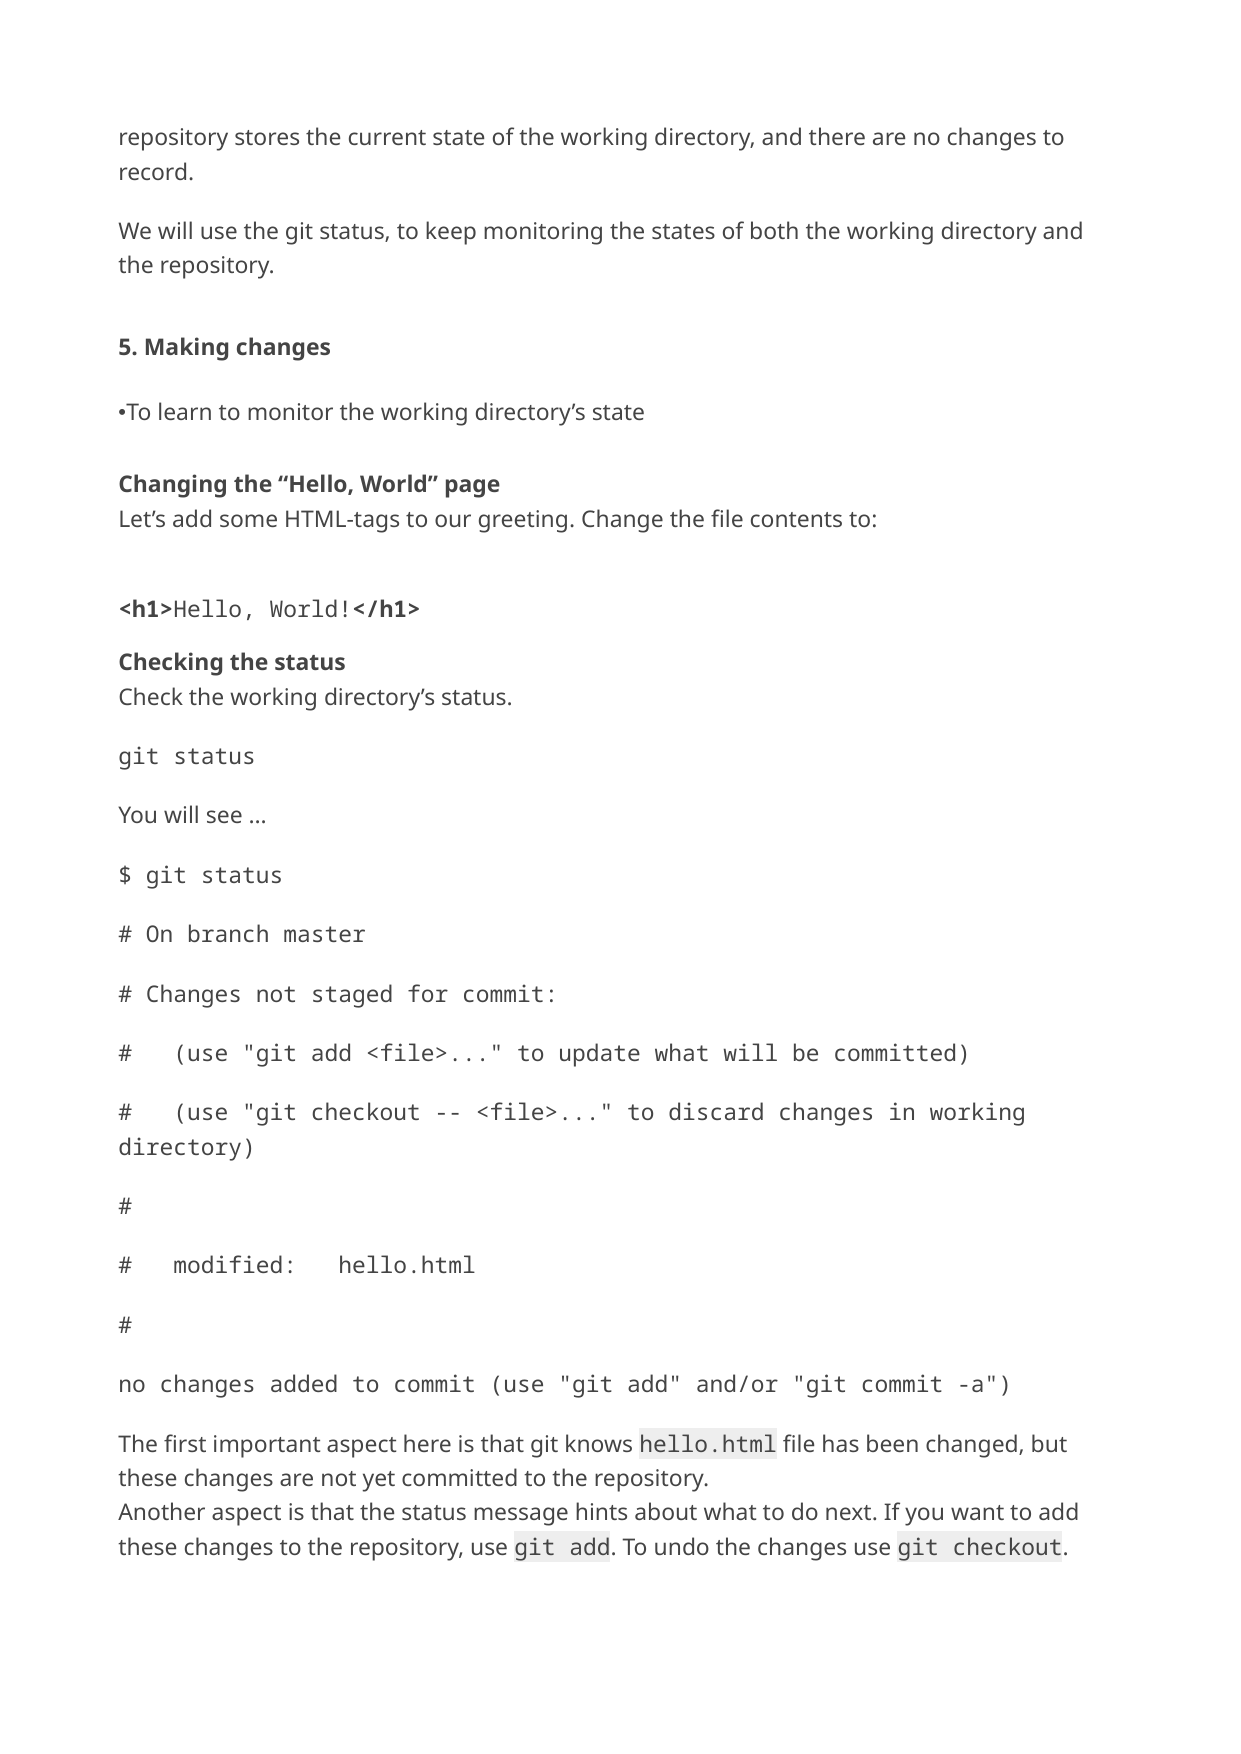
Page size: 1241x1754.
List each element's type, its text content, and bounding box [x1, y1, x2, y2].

text You will see …RESULT: [118, 796, 1122, 831]
text Another aspect is that the status message hints about what to do next. If you want to add these changes to the repository, use git add. To undo the changes use git checkout. [118, 1493, 1122, 1562]
text The first important aspect here is that git knows hello.html file has been changed, but these changes are not yet committed to the repository. [118, 1424, 1122, 1493]
text # Changes not staged for commit: [118, 974, 1122, 1009]
text repository stores the current state of the working directory, and there are no changes to record. [118, 118, 1122, 187]
text # [118, 1306, 1122, 1340]
text # (use "git add <file>..." to update what will be committed) [118, 1034, 1122, 1068]
text # modified: hello.html [118, 1246, 1122, 1281]
subtitle Changing the “Hello, World” page [118, 446, 1122, 499]
text We will use the git status, to keep monitoring the states of both the working directory and the repository. [118, 212, 1122, 281]
text <h1>Hello, World!</h1> [118, 590, 1122, 624]
subtitle Checking the status [118, 624, 1122, 677]
text # [118, 1187, 1122, 1221]
text $ git status [118, 856, 1122, 890]
subtitle 5. Making changes [118, 331, 1122, 362]
list To learn to monitor the working directory’s state [118, 393, 1122, 427]
text # On branch master [118, 915, 1122, 949]
subtitle FILE: HELLO.HTML [118, 559, 1122, 590]
text Let’s add some HTML-tags to our greeting. Change the file contents to: [118, 499, 1122, 534]
text # (use "git checkout -- <file>..." to discard changes in working directory) [118, 1093, 1122, 1162]
text no changes added to commit (use "git add" and/or "git commit -a") [118, 1365, 1122, 1399]
text git status [118, 737, 1122, 771]
text Check the working directory’s status.RUN: [118, 677, 1122, 712]
